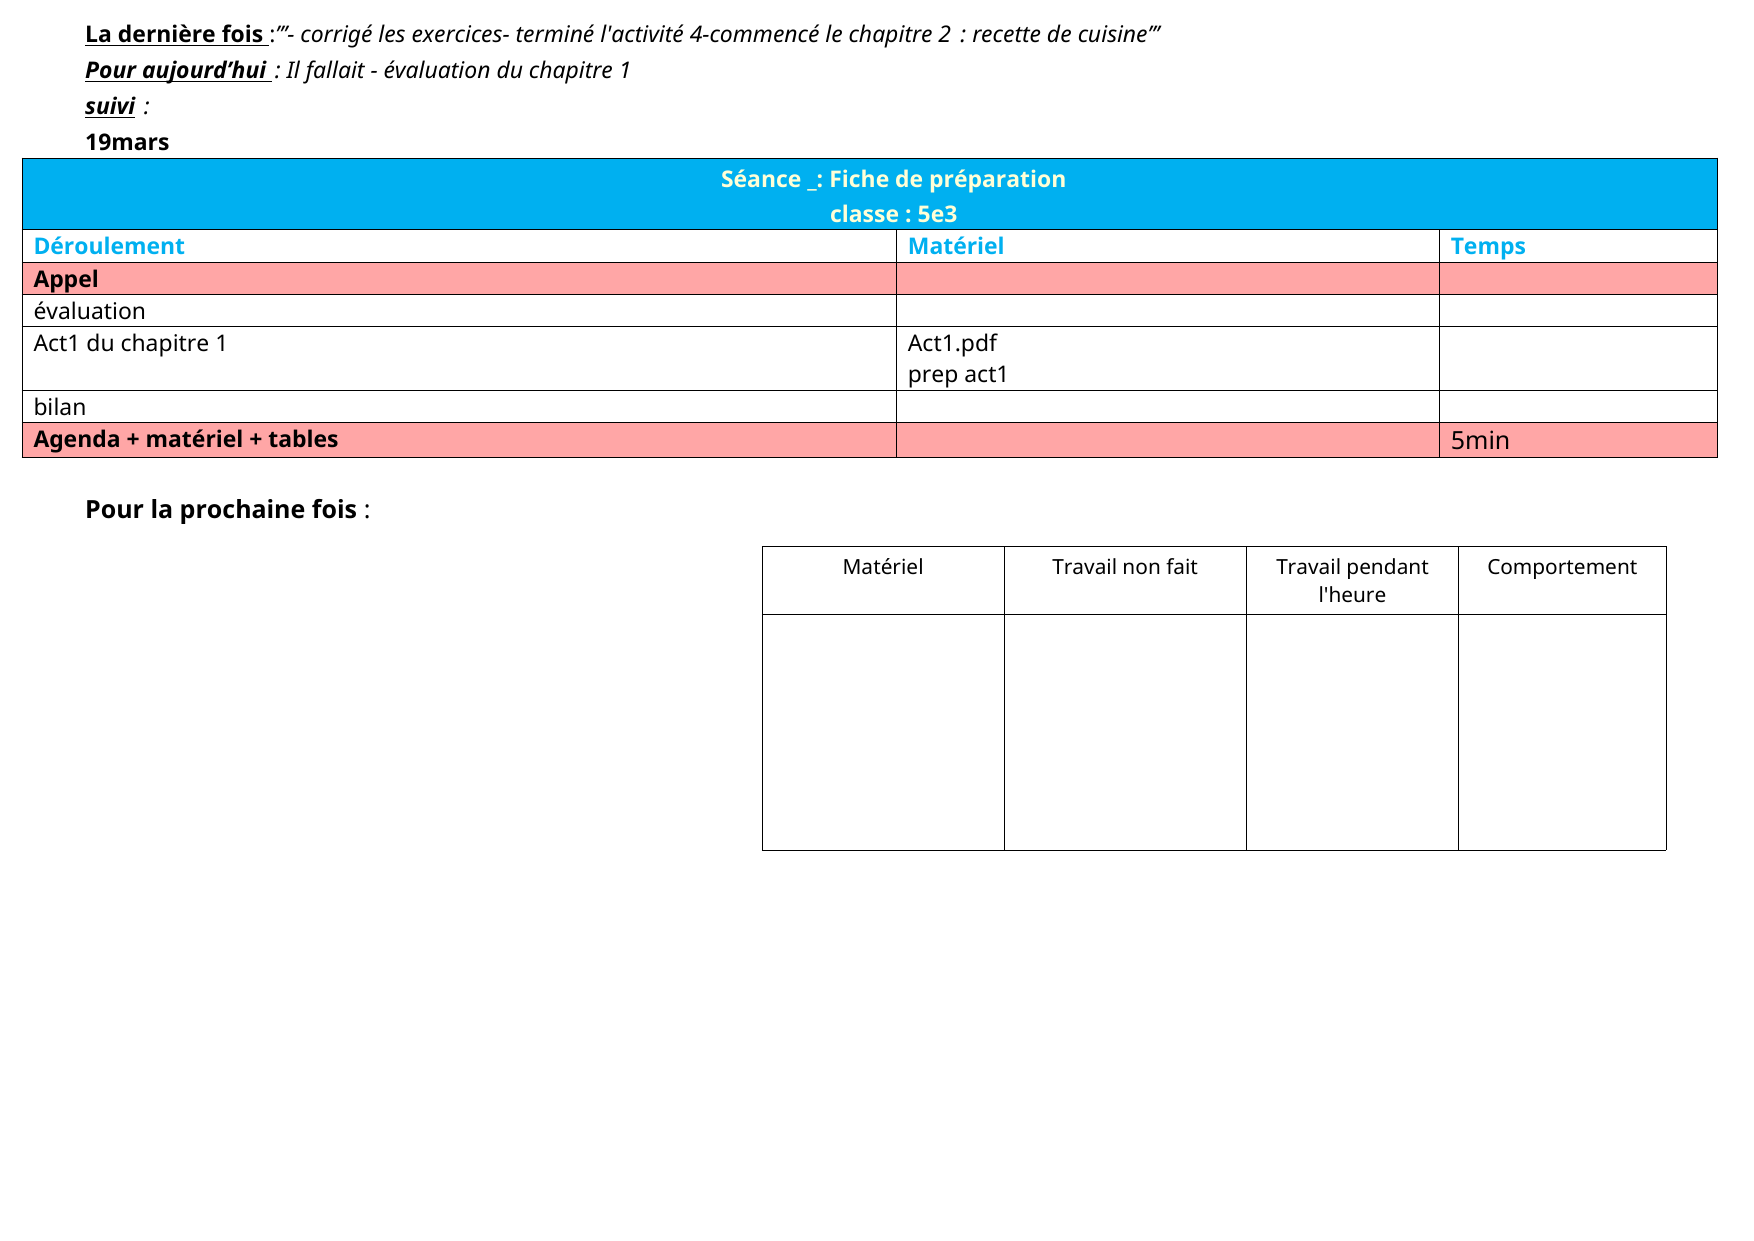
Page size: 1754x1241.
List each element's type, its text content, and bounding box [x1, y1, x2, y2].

table_cell Temps [1440, 230, 1717, 262]
table_cell [1459, 615, 1666, 850]
table_header Travail non fait [1005, 547, 1246, 614]
text 19mars [85, 126, 1754, 157]
table_cell [897, 295, 1439, 326]
table_cell Appel [23, 263, 896, 294]
table_cell Agenda + matériel + tables [23, 423, 896, 457]
table_cell [897, 263, 1439, 294]
table_cell [1440, 391, 1717, 422]
table_cell [897, 423, 1439, 457]
text suivi : [85, 90, 1745, 121]
table_cell [1247, 615, 1458, 850]
table_cell 5min [1440, 423, 1717, 457]
table_cell Déroulement [23, 230, 896, 262]
table_header Matériel [763, 547, 1004, 614]
table_cell [1005, 615, 1246, 850]
table_header Séance _: Fiche de préparation classe : 5e3 [23, 159, 1717, 229]
table_cell Matériel [897, 230, 1439, 262]
table_cell bilan [23, 391, 896, 422]
table_header Travail pendant l'heure [1247, 547, 1458, 614]
table_cell [763, 615, 1004, 850]
table_cell [897, 391, 1439, 422]
table_cell [1440, 263, 1717, 294]
table_header Comportement [1459, 547, 1666, 614]
text Pour aujourd’hui : Il fallait - évaluation du chapitre 1 [85, 54, 1745, 86]
table_cell évaluation [23, 295, 896, 326]
table_cell Act1 du chapitre 1 [23, 327, 896, 390]
table_cell [1440, 295, 1717, 326]
text Pour la prochaine fois : [85, 492, 1745, 526]
table_cell Act1.pdf prep act1 [897, 327, 1439, 390]
table_cell [1440, 327, 1717, 390]
text La dernière fois :’’’- corrigé les exercices- terminé l'activité 4-commencé le chapitre 2 : recette de cuisine’’’ [85, 18, 1745, 49]
